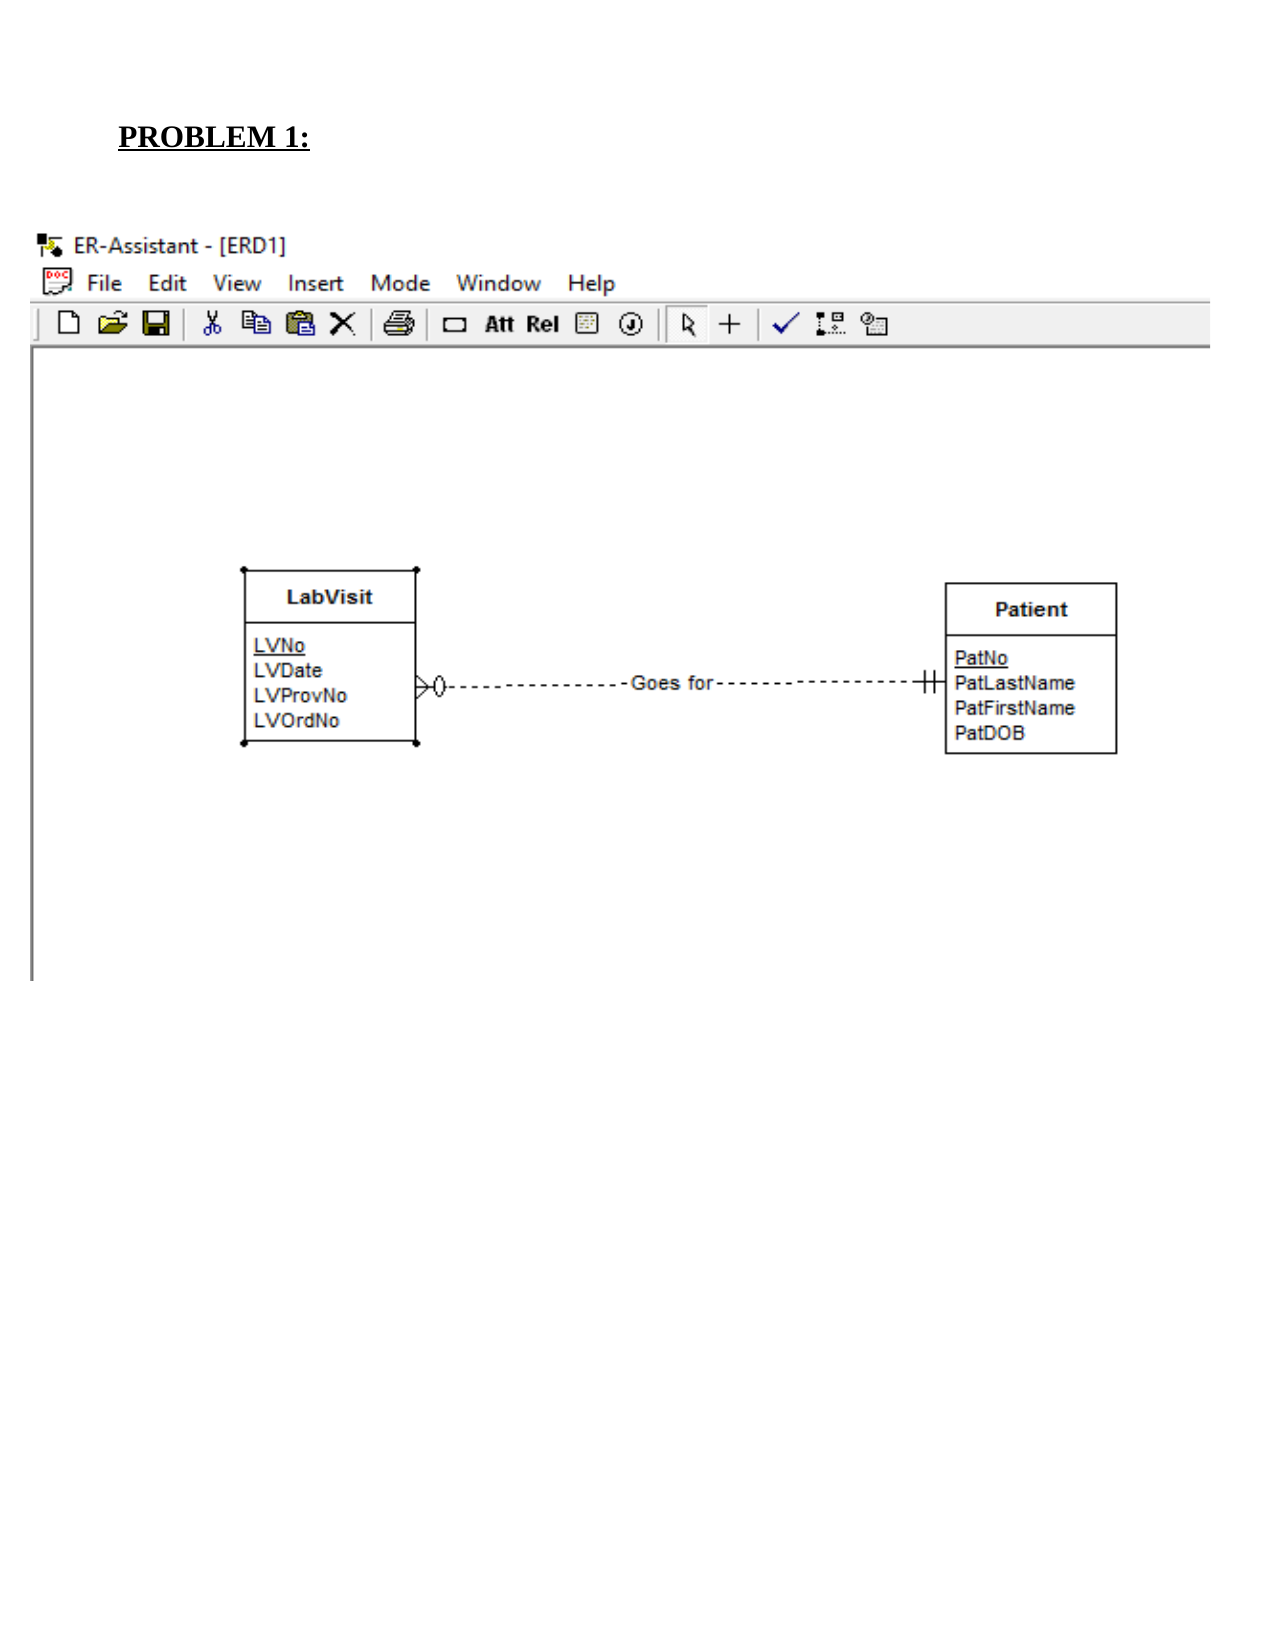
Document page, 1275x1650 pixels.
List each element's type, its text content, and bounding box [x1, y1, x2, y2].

text PROBLEM 1: [118, 118, 1157, 154]
